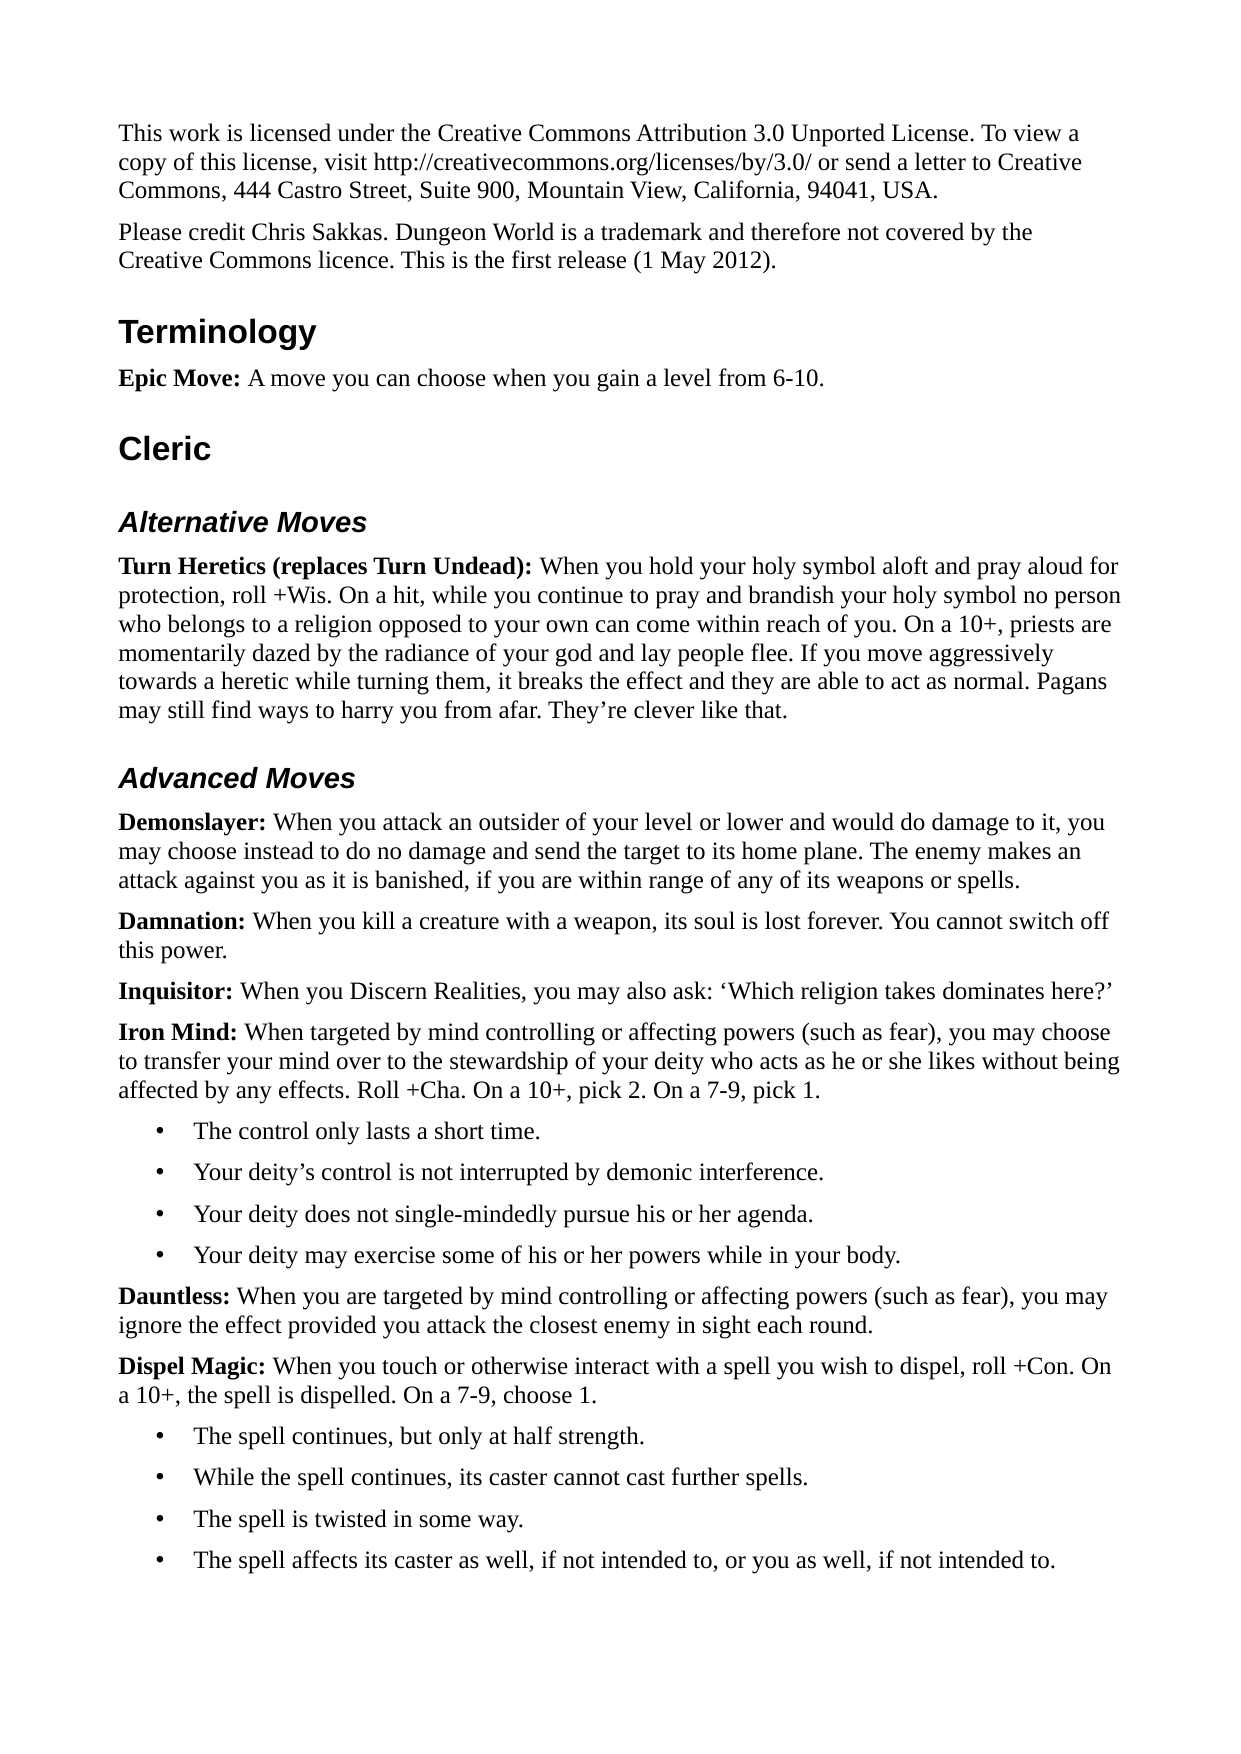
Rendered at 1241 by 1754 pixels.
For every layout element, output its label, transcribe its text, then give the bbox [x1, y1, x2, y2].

text Please credit Chris Sakkas. Dungeon World is a trademark and therefore not covered by the Creative Commons licence. This is the first release (1 May 2012). [118, 217, 1122, 274]
text This work is licensed under the Creative Commons Attribution 3.0 Unported License. To view a copy of this license, visit http://creativecommons.org/licenses/by/3.0/ or send a letter to Creative Commons, 444 Castro Street, Suite 900, Mountain View, California, 94041, USA. [118, 118, 1122, 204]
list Your deity does not single-mindedly pursue his or her agenda. [156, 1199, 1122, 1227]
text Dispel Magic: When you touch or otherwise interact with a spell you wish to dispel, roll +Con. On a 10+, the spell is dispelled. On a 7-9, choose 1. [118, 1351, 1122, 1409]
text Inquisitor: When you Discern Realities, you may also ask: ‘Which religion takes dominates here?’ [118, 976, 1122, 1005]
text Damnation: When you kill a creature with a weapon, its soul is lost forever. You cannot switch off this power. [118, 906, 1122, 964]
list While the spell continues, its caster cannot cast further spells. [156, 1462, 1122, 1491]
text Turn Heretics (replaces Turn Undead): When you hold your holy symbol aloft and pray aloud for protection, roll +Wis. On a hit, while you continue to pray and brandish your holy symbol no person who belongs to a religion opposed to your own can come within reach of you. On a 10+, priests are momentarily dazed by the radiance of your god and lay people flee. If you move aggressively towards a heretic while turning them, it breaks the effect and they are able to act as normal. Pagans may still find ways to harry you from afar. They’re clever like that. [118, 551, 1122, 724]
list Your deity may exercise some of his or her powers while in your body. [156, 1240, 1122, 1269]
subtitle Advanced Moves [118, 761, 1122, 795]
list The spell affects its caster as well, if not intended to, or you as well, if not intended to. [156, 1545, 1122, 1574]
list The control only lasts a short time. [156, 1116, 1122, 1145]
text Dauntless: When you are targeted by mind controlling or affecting powers (such as fear), you may ignore the effect provided you attack the closest enemy in sight each round. [118, 1281, 1122, 1339]
text Iron Mind: When targeted by mind controlling or affecting powers (such as fear), you may choose to transfer your mind over to the stewardship of your deity who acts as he or she likes without being affected by any effects. Roll +Cha. On a 10+, pick 2. On a 7-9, pick 1. [118, 1017, 1122, 1104]
list The spell is twisted in some way. [156, 1504, 1122, 1532]
list The spell continues, but only at half strength. [156, 1421, 1122, 1450]
text Demonslayer: When you attack an outsider of your level or lower and would do damage to it, you may choose instead to do no damage and send the target to its home plane. The enemy makes an attack against you as it is banished, if you are within range of any of its weapons or spells. [118, 807, 1122, 894]
subtitle Cleric [118, 429, 1122, 468]
text Epic Move: A move you can choose when you gain a level from 6-10. [118, 363, 1122, 392]
subtitle Terminology [118, 312, 1122, 351]
list Your deity’s control is not interrupted by demonic interference. [156, 1157, 1122, 1186]
subtitle Alternative Moves [118, 505, 1122, 539]
